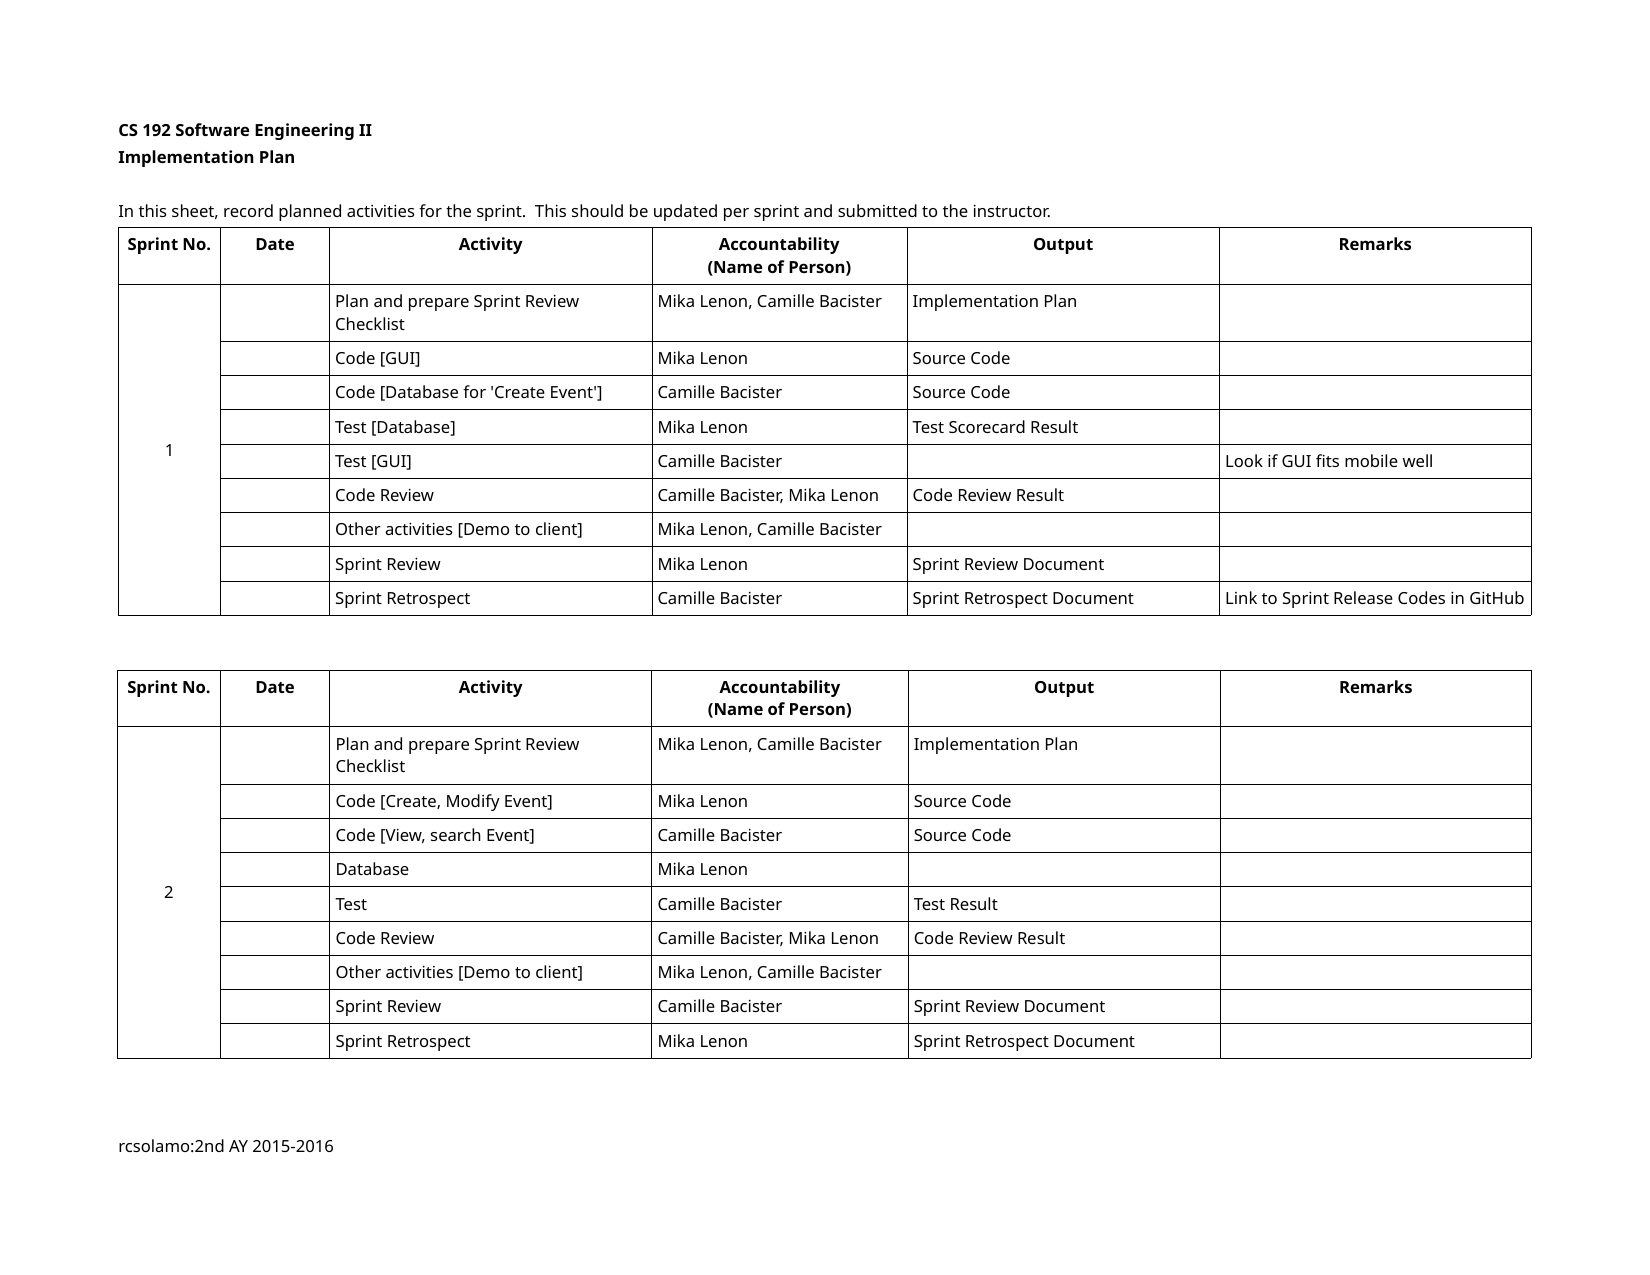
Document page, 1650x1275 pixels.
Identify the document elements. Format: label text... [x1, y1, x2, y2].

table_cell Test Result [909, 887, 1220, 921]
table_cell [1221, 990, 1531, 1023]
table_header Remarks [1220, 228, 1531, 284]
table_cell Test [Database] [330, 410, 652, 444]
table_cell [221, 853, 329, 886]
table_cell Test [GUI] [330, 445, 652, 478]
table_cell Source Code [908, 376, 1219, 409]
table_cell [1221, 922, 1531, 955]
table_cell [908, 513, 1219, 546]
table_cell Mika Lenon, Camille Bacister [653, 513, 907, 546]
table_cell Camille Bacister [653, 376, 907, 409]
table_cell Sprint Retrospect Document [909, 1024, 1220, 1058]
table_header Activity [330, 671, 651, 726]
table_cell [1221, 1024, 1531, 1058]
table_header Date [221, 671, 329, 726]
table_cell Camille Bacister, Mika Lenon [652, 922, 908, 955]
table_cell Code Review [330, 922, 651, 955]
table_cell [221, 887, 329, 921]
table_cell [909, 853, 1220, 886]
table_cell [908, 445, 1219, 478]
table_cell Database [330, 853, 651, 886]
table_cell [221, 513, 329, 546]
table_header Sprint No. [119, 228, 220, 284]
table_cell Plan and prepare Sprint Review Checklist [330, 727, 651, 783]
table_cell Implementation Plan [908, 285, 1219, 341]
table_cell Test [330, 887, 651, 921]
table_cell [221, 990, 329, 1023]
table_cell [1221, 853, 1531, 886]
table_cell Code [Create, Modify Event] [330, 785, 651, 818]
text Implementation Plan [118, 145, 1532, 168]
table_cell Mika Lenon [652, 1024, 908, 1058]
table_cell [1221, 887, 1531, 921]
table_cell 1 [119, 285, 220, 615]
table_cell [221, 956, 329, 989]
table_header Sprint No. [118, 671, 220, 726]
table_cell Mika Lenon [653, 342, 907, 375]
table_cell Camille Bacister [652, 887, 908, 921]
table_cell Source Code [909, 819, 1220, 852]
table_cell [221, 547, 329, 581]
table_cell [1220, 513, 1531, 546]
table_cell [221, 922, 329, 955]
table_header Accountability (Name of Person) [652, 671, 908, 726]
table_cell [221, 785, 329, 818]
table_cell [1220, 376, 1531, 409]
table_cell Code Review [330, 479, 652, 512]
table_cell Source Code [908, 342, 1219, 375]
table_cell Sprint Retrospect [330, 1024, 651, 1058]
table_cell Camille Bacister [652, 819, 908, 852]
table_cell [1220, 410, 1531, 444]
table_cell [1220, 342, 1531, 375]
table_cell Sprint Review [330, 990, 651, 1023]
table_cell [1221, 785, 1531, 818]
table_cell [221, 445, 329, 478]
table_cell Mika Lenon, Camille Bacister [652, 727, 908, 783]
table_cell [221, 376, 329, 409]
table_cell Source Code [909, 785, 1220, 818]
table_cell [221, 727, 329, 783]
table_cell Other activities [Demo to client] [330, 956, 651, 989]
table_header Output [908, 228, 1219, 284]
table_cell Implementation Plan [909, 727, 1220, 783]
table_cell [221, 819, 329, 852]
table_cell Test Scorecard Result [908, 410, 1219, 444]
table_cell Mika Lenon [653, 410, 907, 444]
table_cell Sprint Review Document [909, 990, 1220, 1023]
table_cell [1220, 479, 1531, 512]
table_header Output [909, 671, 1220, 726]
table_cell [221, 479, 329, 512]
table_cell Look if GUI fits mobile well [1220, 445, 1531, 478]
table_cell Camille Bacister [653, 582, 907, 615]
table_header Accountability (Name of Person) [653, 228, 907, 284]
table_cell Code [View, search Event] [330, 819, 651, 852]
table_cell Mika Lenon [652, 853, 908, 886]
table_cell [221, 285, 329, 341]
table_cell Mika Lenon, Camille Bacister [653, 285, 907, 341]
table_cell [1221, 956, 1531, 989]
table_cell [221, 1024, 329, 1058]
table_cell Sprint Retrospect Document [908, 582, 1219, 615]
table_cell [1221, 727, 1531, 783]
table_cell 2 [118, 727, 220, 1058]
table_header Remarks [1221, 671, 1531, 726]
table_cell Mika Lenon [652, 785, 908, 818]
table_cell Mika Lenon, Camille Bacister [652, 956, 908, 989]
text In this sheet, record planned activities for the sprint. This should be updated per sprint and submitted to the instructor. [118, 200, 1532, 222]
table_header Activity [330, 228, 652, 284]
table_cell [1221, 819, 1531, 852]
table_cell Sprint Review [330, 547, 652, 581]
table_cell Camille Bacister, Mika Lenon [653, 479, 907, 512]
table_cell Code Review Result [908, 479, 1219, 512]
table_cell Code [Database for 'Create Event'] [330, 376, 652, 409]
table_cell Sprint Retrospect [330, 582, 652, 615]
table_cell Mika Lenon [653, 547, 907, 581]
table_cell [221, 342, 329, 375]
table_cell [1220, 285, 1531, 341]
table_cell [909, 956, 1220, 989]
table_cell Sprint Review Document [908, 547, 1219, 581]
table_cell Camille Bacister [653, 445, 907, 478]
table_cell Other activities [Demo to client] [330, 513, 652, 546]
table_cell Link to Sprint Release Codes in GitHub [1220, 582, 1531, 615]
text CS 192 Software Engineering II [118, 118, 1532, 141]
table_cell [221, 410, 329, 444]
table_header Date [221, 228, 329, 284]
table_cell Code [GUI] [330, 342, 652, 375]
table_cell [221, 582, 329, 615]
table_cell Plan and prepare Sprint Review Checklist [330, 285, 652, 341]
table_cell [1220, 547, 1531, 581]
table_cell Camille Bacister [652, 990, 908, 1023]
table_cell Code Review Result [909, 922, 1220, 955]
